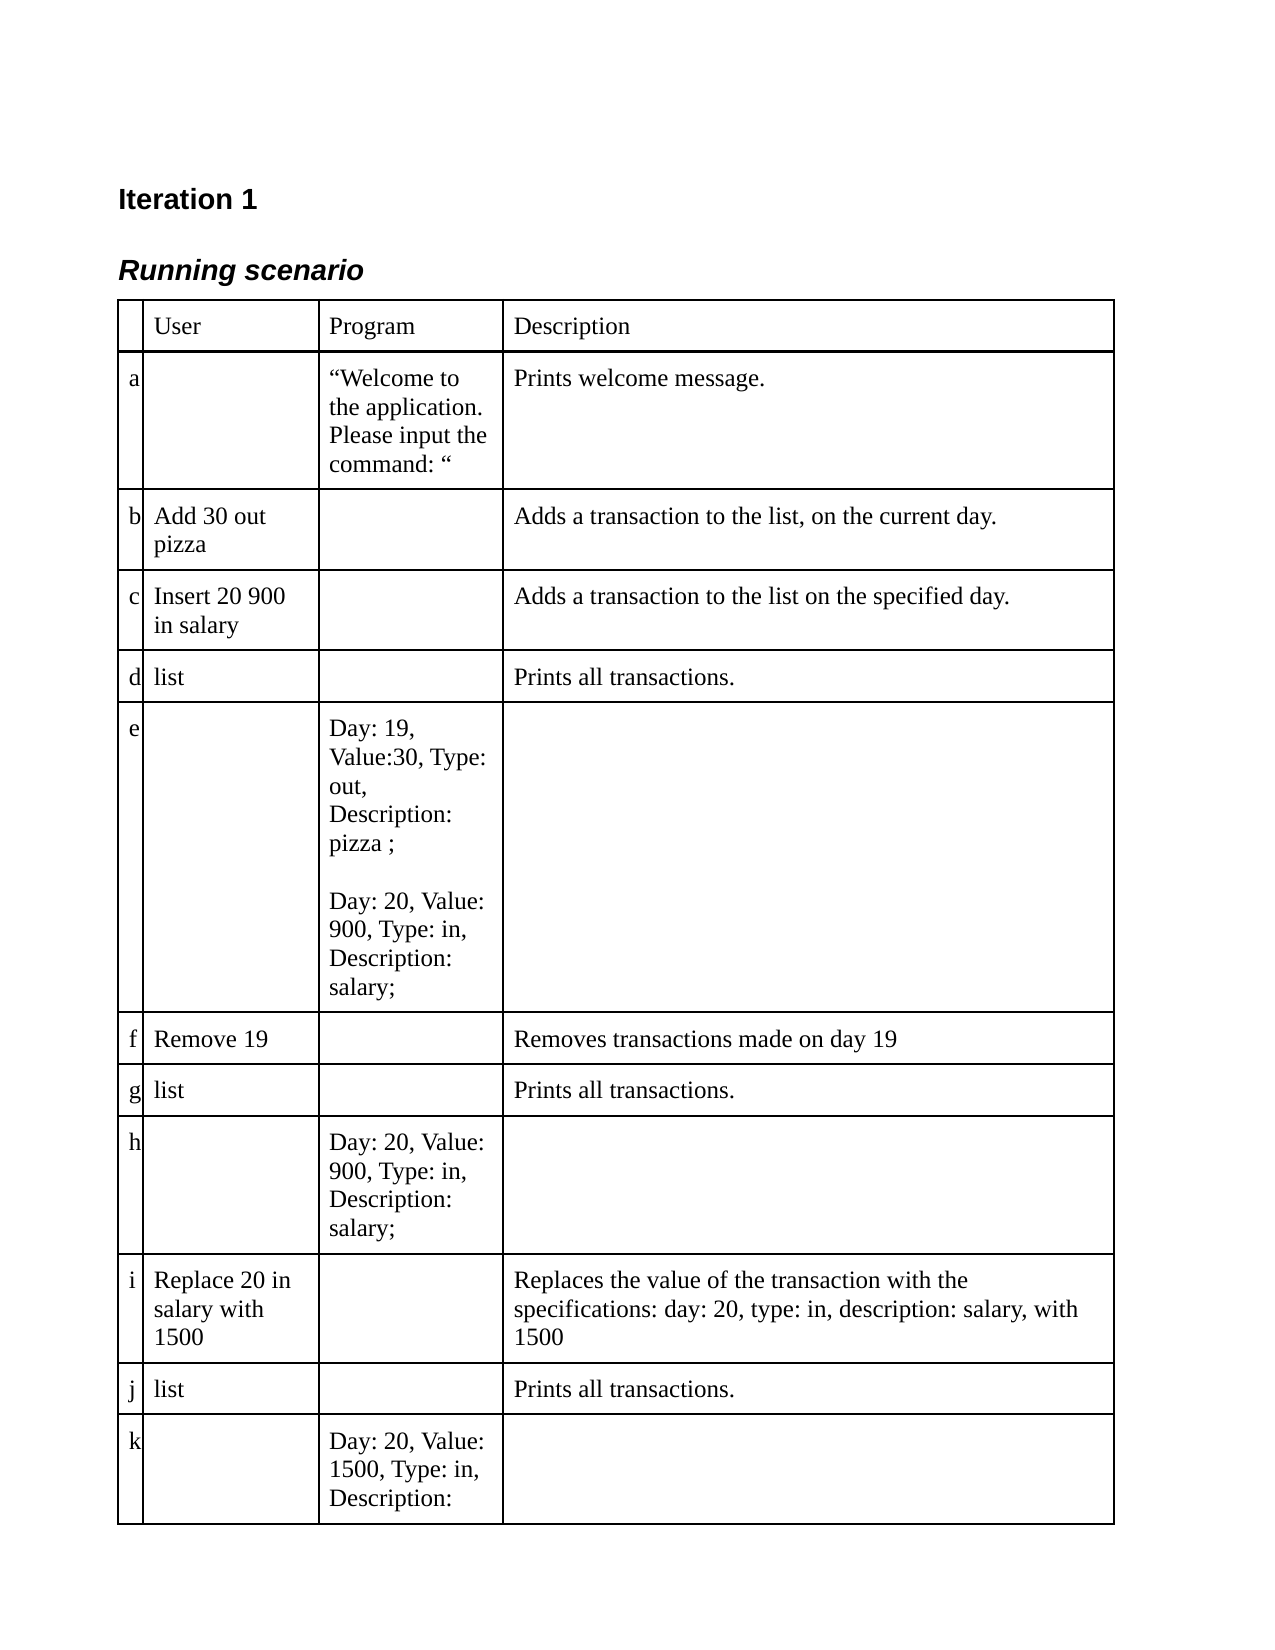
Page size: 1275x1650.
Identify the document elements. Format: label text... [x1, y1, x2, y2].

table_cell [144, 1415, 318, 1522]
table_header Description [504, 301, 1113, 350]
table_cell [144, 353, 318, 488]
table_cell [320, 571, 502, 649]
table_cell Replace 20 in salary with 1500 [144, 1255, 318, 1362]
table_cell Day: 19, Value:30, Type: out, Description: pizza ; Day: 20, Value: 900, Type: in, Description: salary; [320, 703, 502, 1011]
table_cell c [119, 571, 142, 649]
table_cell [320, 1255, 502, 1362]
table_cell [320, 1013, 502, 1063]
table_cell [504, 703, 1113, 1011]
table_header [119, 301, 142, 350]
table_header User [144, 301, 318, 350]
table_cell a [119, 353, 142, 488]
table_cell “Welcome to the application. Please input the command: “ [320, 353, 502, 488]
table_cell list [144, 1364, 318, 1413]
table_cell Prints all transactions. [504, 651, 1113, 701]
table_cell [320, 490, 502, 569]
table_cell [320, 651, 502, 701]
table_cell Prints all transactions. [504, 1065, 1113, 1114]
subtitle Running scenario [118, 253, 1157, 286]
table_cell d [119, 651, 142, 701]
table_cell j [119, 1364, 142, 1413]
table_cell Prints all transactions. [504, 1364, 1113, 1413]
table_cell f [119, 1013, 142, 1063]
table_cell [144, 703, 318, 1011]
table_cell [320, 1364, 502, 1413]
table_cell Insert 20 900 in salary [144, 571, 318, 649]
table_cell [504, 1415, 1113, 1522]
table_cell Day: 20, Value: 900, Type: in, Description: salary; [320, 1117, 502, 1252]
table_cell [144, 1117, 318, 1252]
table_cell Replaces the value of the transaction with the specifications: day: 20, type: in, description: salary, with 1500 [504, 1255, 1113, 1362]
table_cell e [119, 703, 142, 1011]
subtitle Iteration 1 [118, 182, 1157, 215]
table_cell Adds a transaction to the list on the specified day. [504, 571, 1113, 649]
table_cell Adds a transaction to the list, on the current day. [504, 490, 1113, 569]
table_header Program [320, 301, 502, 350]
table_cell [504, 1117, 1113, 1252]
table_cell [320, 1065, 502, 1114]
table_cell Remove 19 [144, 1013, 318, 1063]
table_cell g [119, 1065, 142, 1114]
table_cell Day: 20, Value: 1500, Type: in, Description: [320, 1415, 502, 1522]
table_cell b [119, 490, 142, 569]
table_cell list [144, 651, 318, 701]
table_cell i [119, 1255, 142, 1362]
table_cell list [144, 1065, 318, 1114]
table_cell Add 30 out pizza [144, 490, 318, 569]
table_cell Removes transactions made on day 19 [504, 1013, 1113, 1063]
table_cell Prints welcome message. [504, 353, 1113, 488]
table_cell k [119, 1415, 142, 1522]
table_cell h [119, 1117, 142, 1252]
